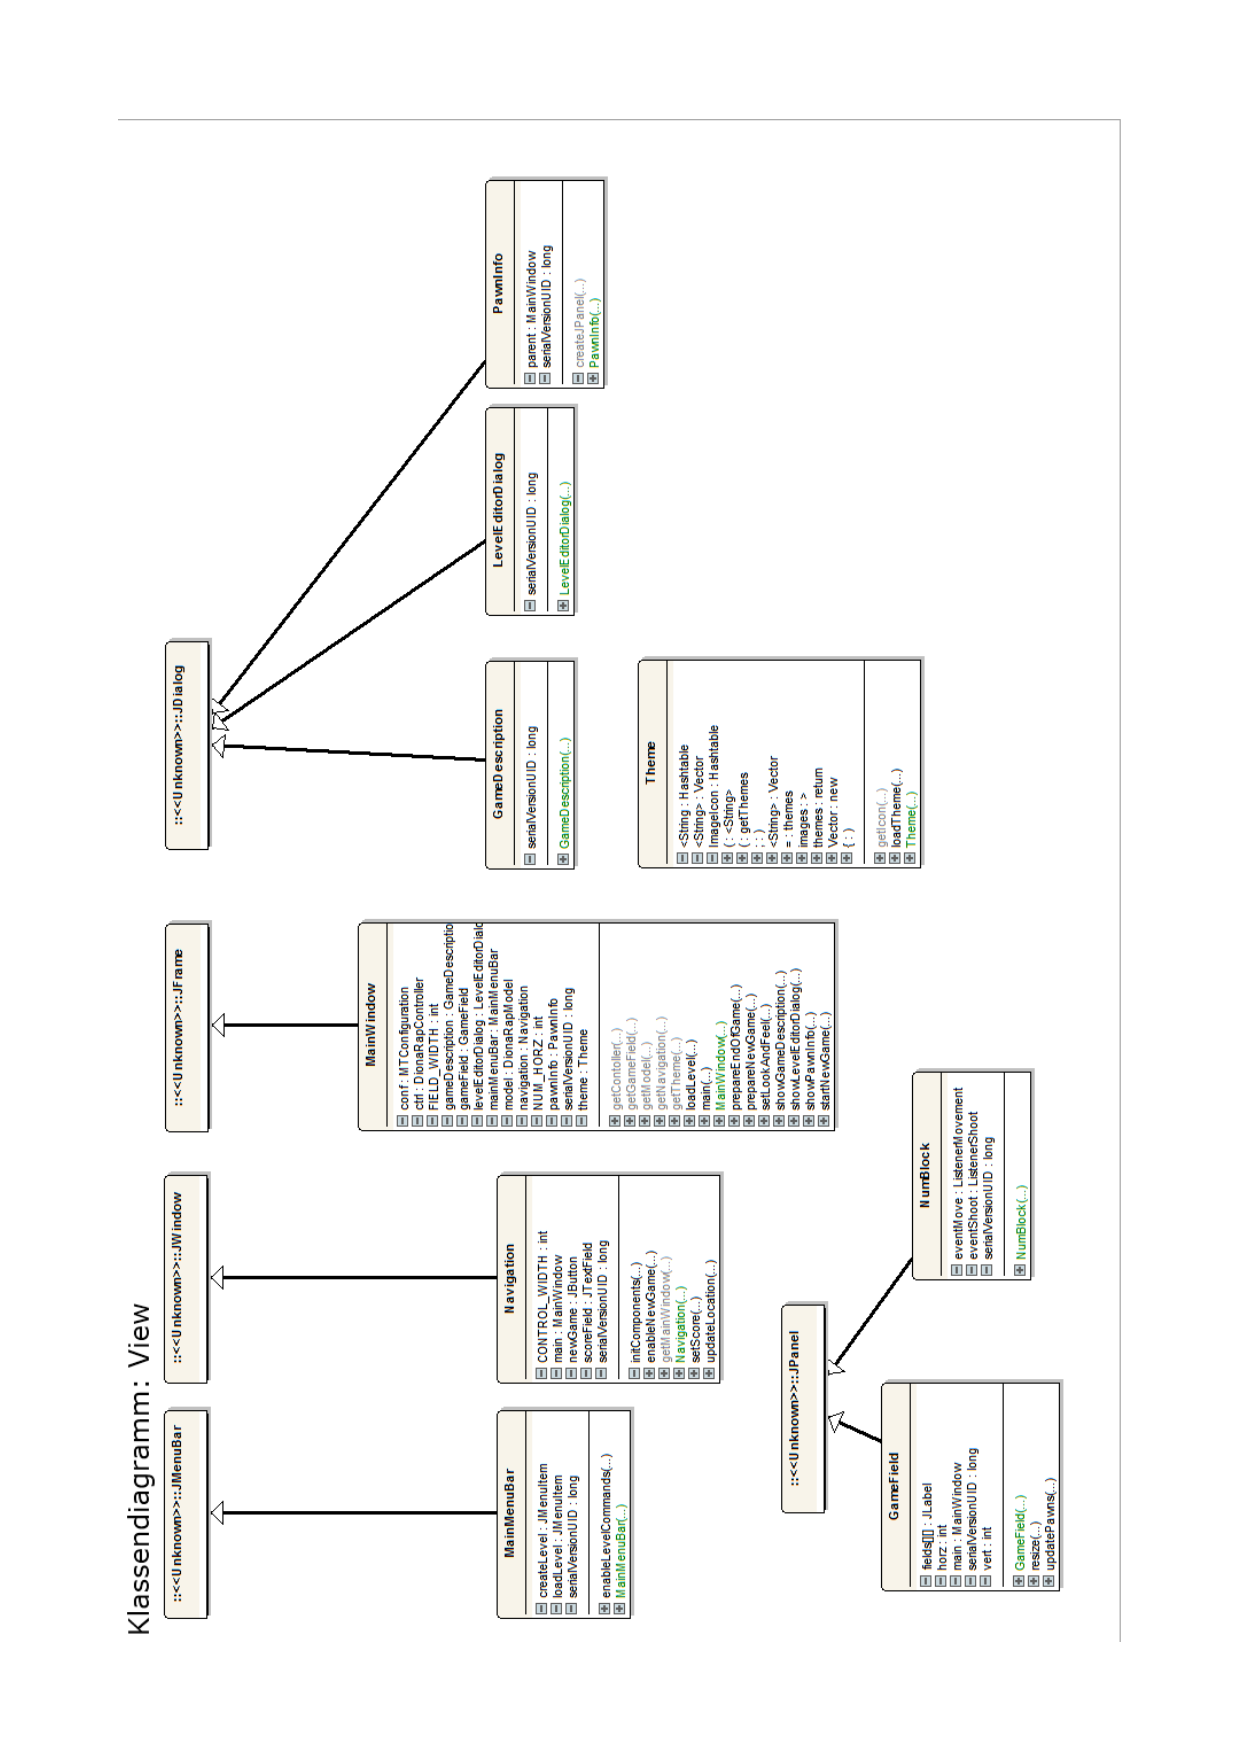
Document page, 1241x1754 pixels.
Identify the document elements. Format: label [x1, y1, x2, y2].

picture [118, 118, 1122, 1642]
